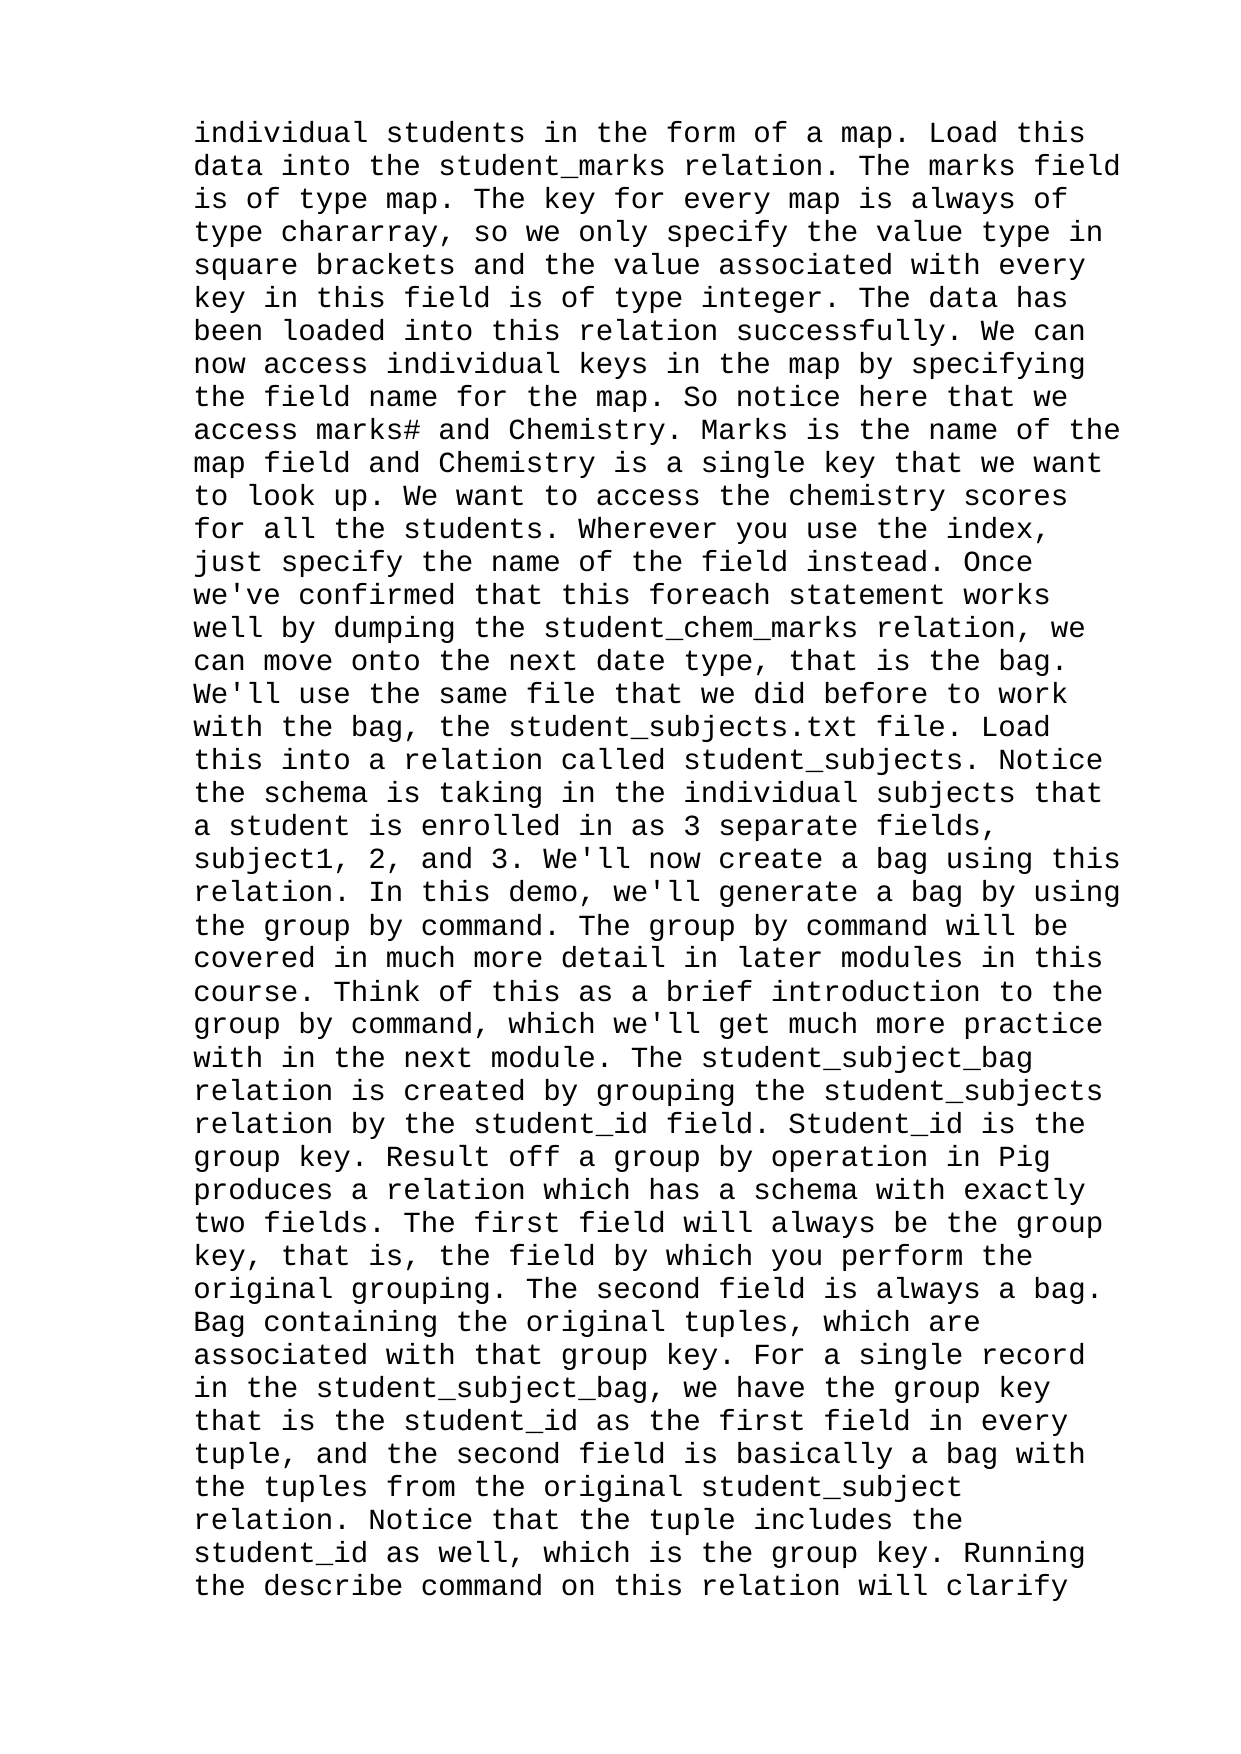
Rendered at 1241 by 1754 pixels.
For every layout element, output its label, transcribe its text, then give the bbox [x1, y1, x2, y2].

list individual students in the form of a map. Load this data into the student_marks relation. The marks field is of type map. The key for every map is always of type chararray, so we only specify the value type in square brackets and the value associated with every key in this field is of type integer. The data has been loaded into this relation successfully. We can now access individual keys in the map by specifying the field name for the map. So notice here that we access marks# and Chemistry. Marks is the name of the map field and Chemistry is a single key that we want to look up. We want to access the chemistry scores for all the students. Wherever you use the index, just specify the name of the field instead. Once we've confirmed that this foreach statement works well by dumping the student_chem_marks relation, we can move onto the next date type, that is the bag. We'll use the same file that we did before to work with the bag, the student_subjects.txt file. Load this into a relation called student_subjects. Notice the schema is taking in the individual subjects that a student is enrolled in as 3 separate fields, subject1, 2, and 3. We'll now create a bag using this relation. In this demo, we'll generate a bag by using the group by command. The group by command will be covered in much more detail in later modules in this course. Think of this as a brief introduction to the group by command, which we'll get much more practice with in the next module. The student_subject_bag relation is created by grouping the student_subjects relation by the student_id field. Student_id is the group key. Result off a group by operation in Pig produces a relation which has a schema with exactly two fields. The first field will always be the group key, that is, the field by which you perform the original grouping. The second field is always a bag. Bag containing the original tuples, which are associated with that group key. For a single record in the student_subject_bag, we have the group key that is the student_id as the first field in every tuple, and the second field is basically a bag with the tuples from the original student_subject relation. Notice that the tuple includes the student_id as well, which is the group key. Running the describe command on this relation will clarify [156, 118, 1122, 1604]
